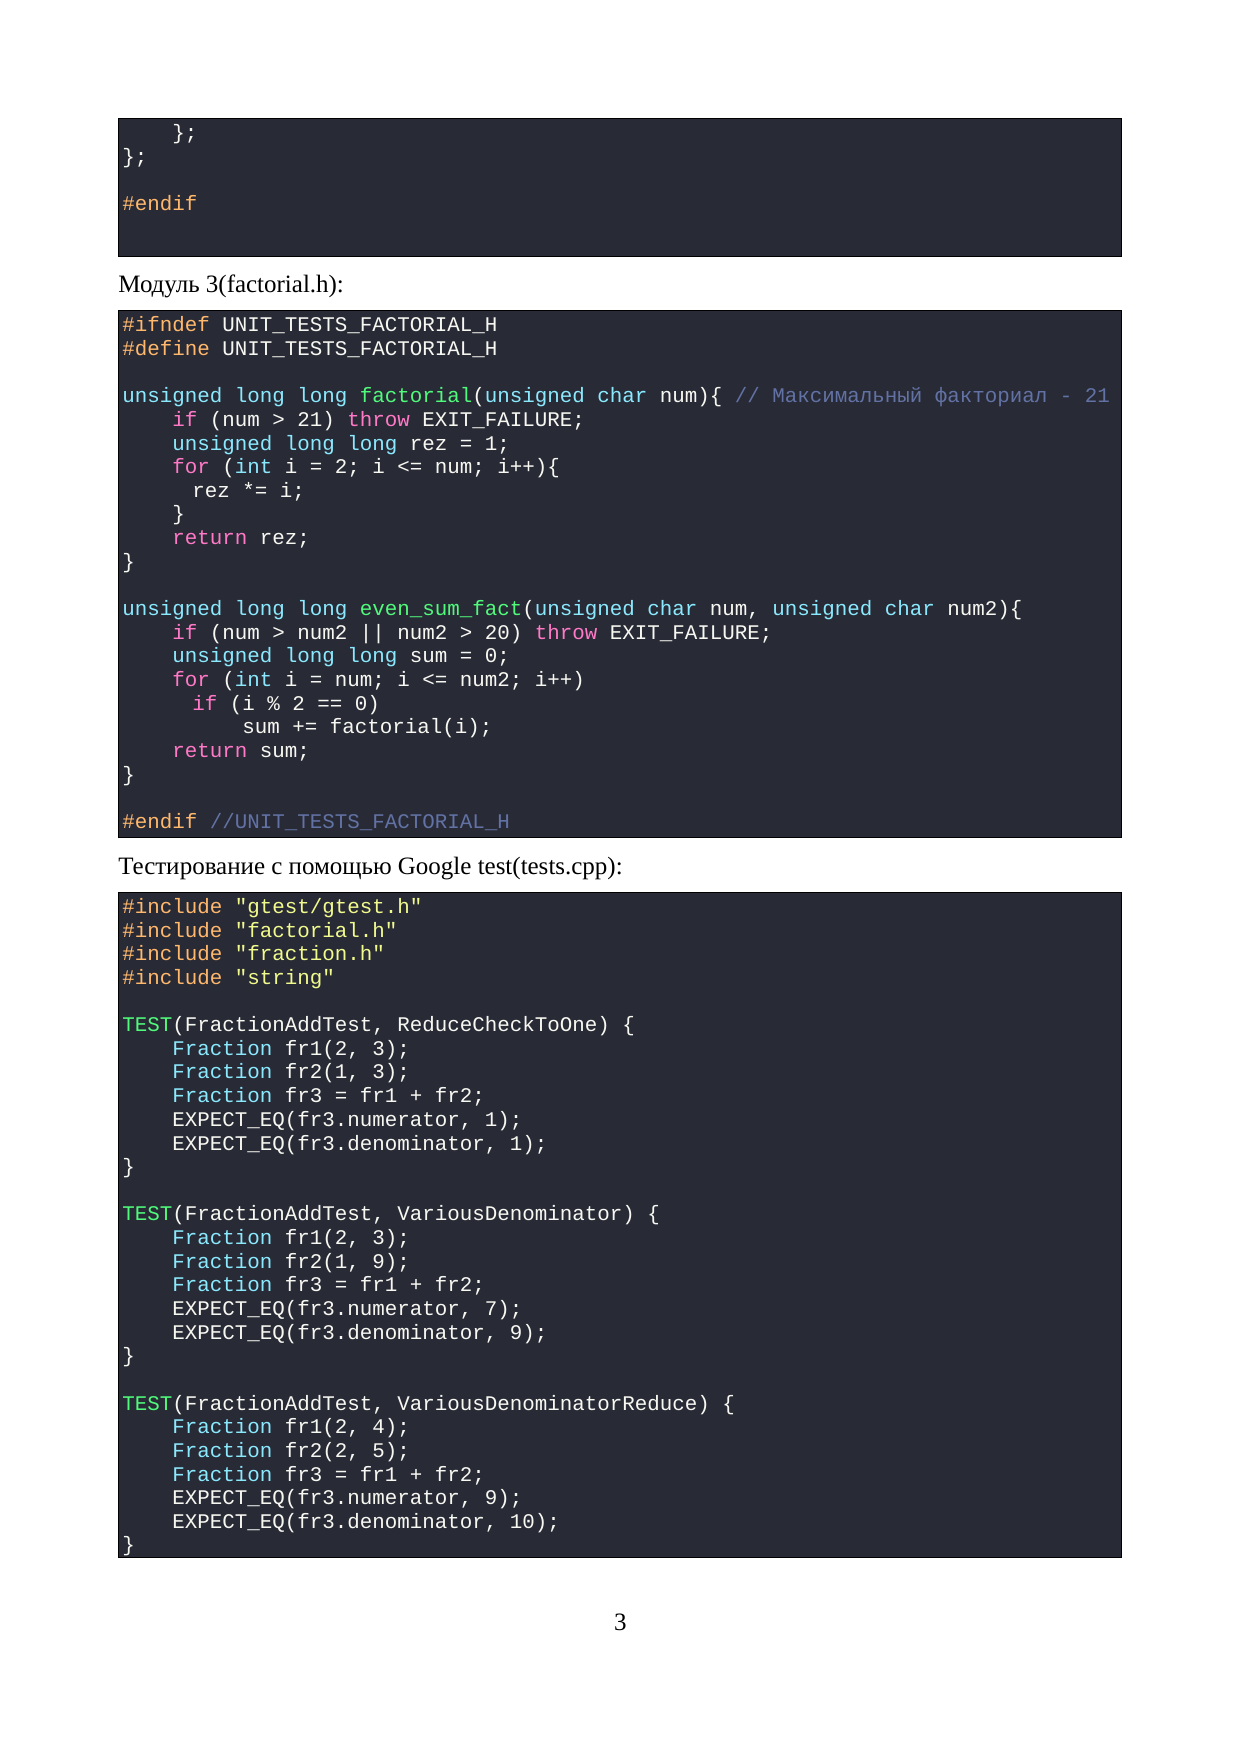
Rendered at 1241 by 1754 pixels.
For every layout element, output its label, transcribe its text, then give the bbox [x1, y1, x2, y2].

text unsigned long long sum = 0; [119, 641, 1121, 665]
text unsigned long long rez = 1; [119, 428, 1121, 452]
text EXPECT_EQ(fr3.numerator, 9); [119, 1483, 1121, 1507]
text Тестирование с помощью Google test(tests.cpp): [118, 851, 1122, 879]
text } [119, 1531, 1121, 1557]
text } [119, 1152, 1121, 1176]
text } [119, 499, 1121, 523]
text } [119, 1341, 1121, 1365]
text if (num > num2 || num2 > 20) throw EXIT_FAILURE; [119, 618, 1121, 641]
text return rez; [119, 523, 1121, 547]
text if (i % 2 == 0) [119, 689, 1121, 712]
text }; [119, 119, 1121, 142]
text for (int i = 2; i <= num; i++){ [119, 452, 1121, 476]
text sum += factorial(i); [119, 712, 1121, 736]
text Fraction fr1(2, 3); [119, 1223, 1121, 1247]
text Модуль 3(factorial.h): [118, 269, 1122, 298]
text #include "gtest/gtest.h" [119, 893, 1121, 916]
text TEST(FractionAddTest, VariousDenominator) { [119, 1199, 1121, 1223]
text unsigned long long even_sum_fact(unsigned char num, unsigned char num2){ [119, 594, 1121, 618]
text EXPECT_EQ(fr3.denominator, 10); [119, 1507, 1121, 1531]
text Fraction fr3 = fr1 + fr2; [119, 1081, 1121, 1105]
text EXPECT_EQ(fr3.numerator, 1); [119, 1105, 1121, 1128]
text #include "fraction.h" [119, 939, 1121, 963]
text #include "string" [119, 963, 1121, 987]
text } [119, 759, 1121, 783]
text Fraction fr1(2, 3); [119, 1034, 1121, 1058]
text return sum; [119, 736, 1121, 759]
text for (int i = num; i <= num2; i++) [119, 665, 1121, 689]
text Fraction fr3 = fr1 + fr2; [119, 1270, 1121, 1294]
text EXPECT_EQ(fr3.denominator, 9); [119, 1318, 1121, 1341]
text Fraction fr1(2, 4); [119, 1412, 1121, 1436]
text #ifndef UNIT_TESTS_FACTORIAL_H [119, 311, 1121, 334]
text #define UNIT_TESTS_FACTORIAL_H [119, 334, 1121, 358]
text Fraction fr2(2, 5); [119, 1436, 1121, 1459]
text rez *= i; [119, 476, 1121, 499]
text EXPECT_EQ(fr3.numerator, 7); [119, 1294, 1121, 1318]
text Fraction fr3 = fr1 + fr2; [119, 1459, 1121, 1483]
text } [119, 547, 1121, 570]
text }; [119, 142, 1121, 165]
text EXPECT_EQ(fr3.denominator, 1); [119, 1128, 1121, 1152]
text #endif //UNIT_TESTS_FACTORIAL_H [119, 807, 1121, 837]
text Fraction fr2(1, 9); [119, 1247, 1121, 1270]
text TEST(FractionAddTest, ReduceCheckToOne) { [119, 1010, 1121, 1034]
text if (num > 21) throw EXIT_FAILURE; [119, 405, 1121, 428]
text TEST(FractionAddTest, VariousDenominatorReduce) { [119, 1389, 1121, 1412]
text #include "factorial.h" [119, 916, 1121, 939]
text #endif [119, 189, 1121, 217]
text unsigned long long factorial(unsigned char num){ // Максимальный факториал - 21 [119, 381, 1121, 405]
text Fraction fr2(1, 3); [119, 1058, 1121, 1081]
